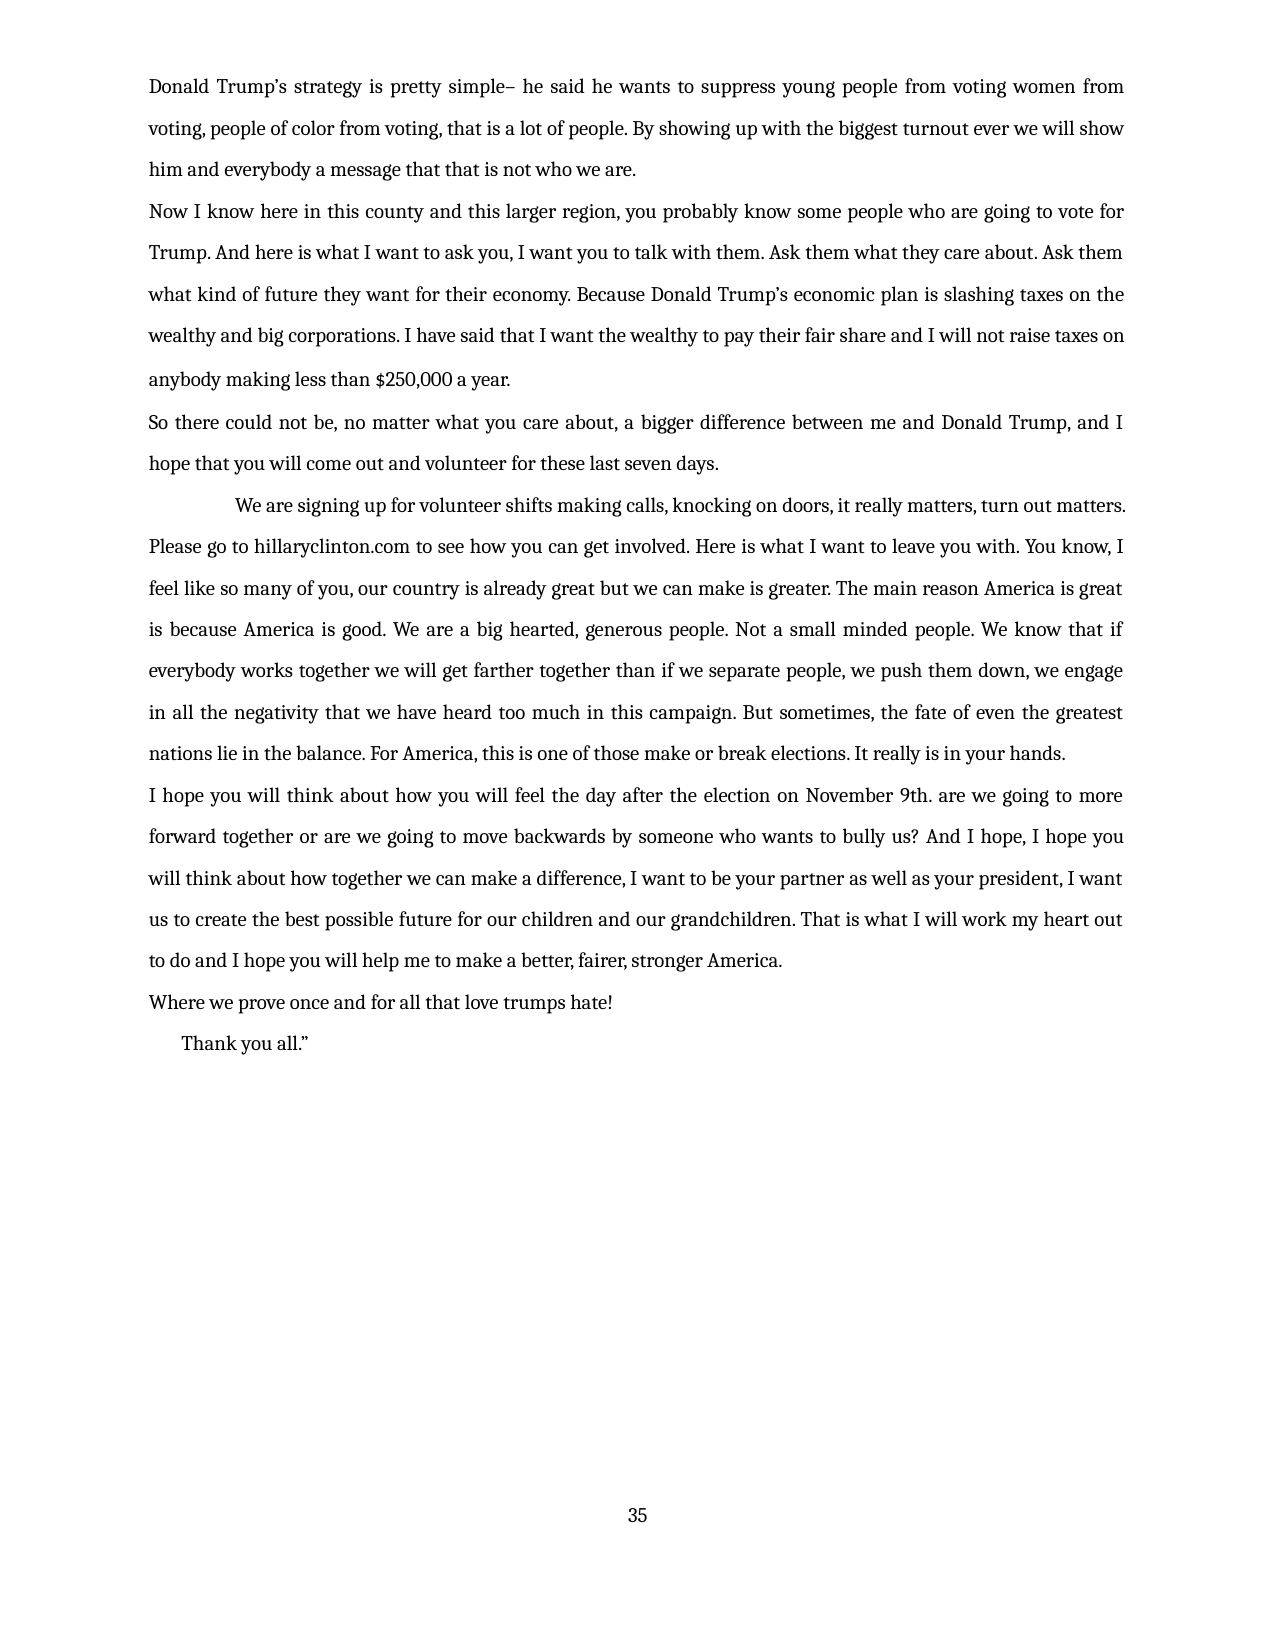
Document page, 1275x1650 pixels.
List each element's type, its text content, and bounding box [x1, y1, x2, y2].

text Donald Trump’s strategy is pretty simple– he said he wants to suppress young people from voting women from voting, people of color from voting, that is a lot of people. By showing up with the biggest turnout ever we will show him and everybody a message that that is not who we are. [148, 75, 1125, 182]
text We are signing up for volunteer shifts making calls, knocking on doors, it really matters, turn out matters. [150, 494, 1127, 518]
text I hope you will think about how you will feel the day after the election on November 9th. are we going to more forward together or are we going to move backwards by someone who wants to bully us? And I hope, I hope you will think about how together we can make a difference, I want to be your partner as well as your president, I want us to create the best possible future for our children and our grandchildren. That is what I will work my heart out to do and I hope you will help me to make a better, fairer, stronger America. [148, 784, 1125, 973]
text So there could not be, no matter what you care about, a bigger difference between me and Donald Trump, and I hope that you will come out and volunteer for these last seven days. [148, 411, 1125, 476]
text Now I know here in this county and this larger region, you probably know some people who are going to vote for Trump. And here is what I want to ask you, I want you to talk with them. Ask them what they care about. Ask them what kind of future they want for their economy. Because Donald Trump’s economic plan is slashing taxes on the wealthy and big corporations. I have said that I want the wealthy to pay their fair share and I will not raise taxes on anybody making less than $250,000 a year. [148, 199, 1125, 392]
text Thank you all.” [181, 1032, 1125, 1056]
text Where we prove once and for all that love trumps hate! [148, 991, 1125, 1015]
text Please go to hillaryclinton.com to see how you can get involved. Here is what I want to leave you with. You know, I feel like so many of you, our country is already great but we can make is greater. The main reason America is great is because America is good. We are a big hearted, generous people. Not a small minded people. We know that if everybody works together we will get farther together than if we separate people, we push them down, we engage in all the negativity that we have heard too much in this campaign. But sometimes, the fate of even the greatest nations lie in the balance. For America, this is one of those make or break elections. It really is in your hands. [148, 535, 1125, 766]
